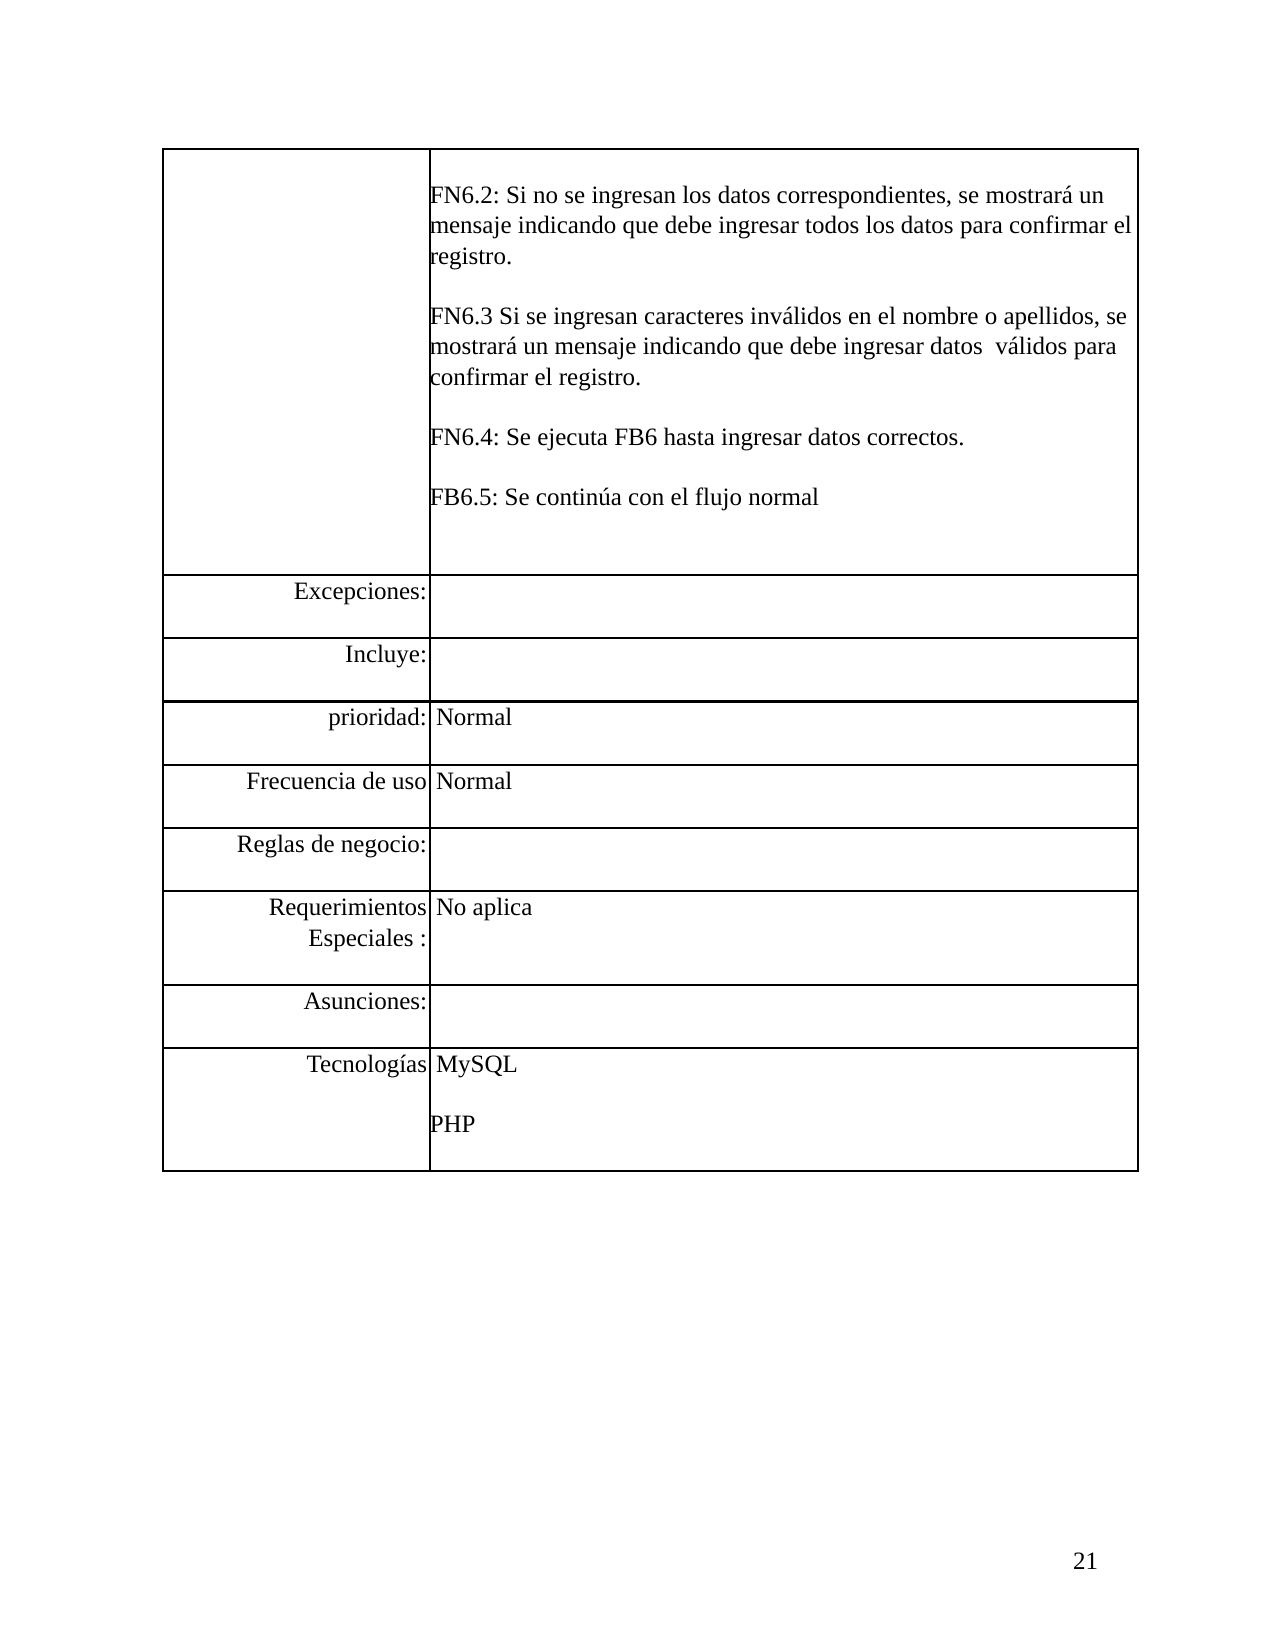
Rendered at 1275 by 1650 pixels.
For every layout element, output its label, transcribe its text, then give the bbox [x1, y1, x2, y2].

table_cell MySQL PHP [431, 1049, 1137, 1170]
table_cell FN6.2: Si no se ingresan los datos correspondientes, se mostrará un mensaje indicando que debe ingresar todos los datos para confirmar el registro. FN6.3 Si se ingresan caracteres inválidos en el nombre o apellidos, se mostrará un mensaje indicando que debe ingresar datos válidos para confirmar el registro. FN6.4: Se ejecuta FB6 hasta ingresar datos correctos. FB6.5: Se continúa con el flujo normal [431, 150, 1137, 574]
table_cell Requerimientos Especiales : [164, 892, 429, 984]
table_cell [164, 150, 429, 574]
table_cell Normal [431, 766, 1137, 827]
table_cell Asunciones: [164, 986, 429, 1047]
table_cell Excepciones: [164, 576, 429, 637]
table_cell Incluye: [164, 639, 429, 700]
table_cell Reglas de negocio: [164, 829, 429, 890]
table_cell Tecnologías [164, 1049, 429, 1170]
table_cell prioridad: [164, 703, 429, 764]
table_cell Frecuencia de uso [164, 766, 429, 827]
table_cell Normal [431, 703, 1137, 764]
table_cell [431, 639, 1137, 700]
table_cell No aplica [431, 892, 1137, 984]
table_cell [431, 986, 1137, 1047]
table_cell [431, 576, 1137, 637]
table_cell [431, 829, 1137, 890]
